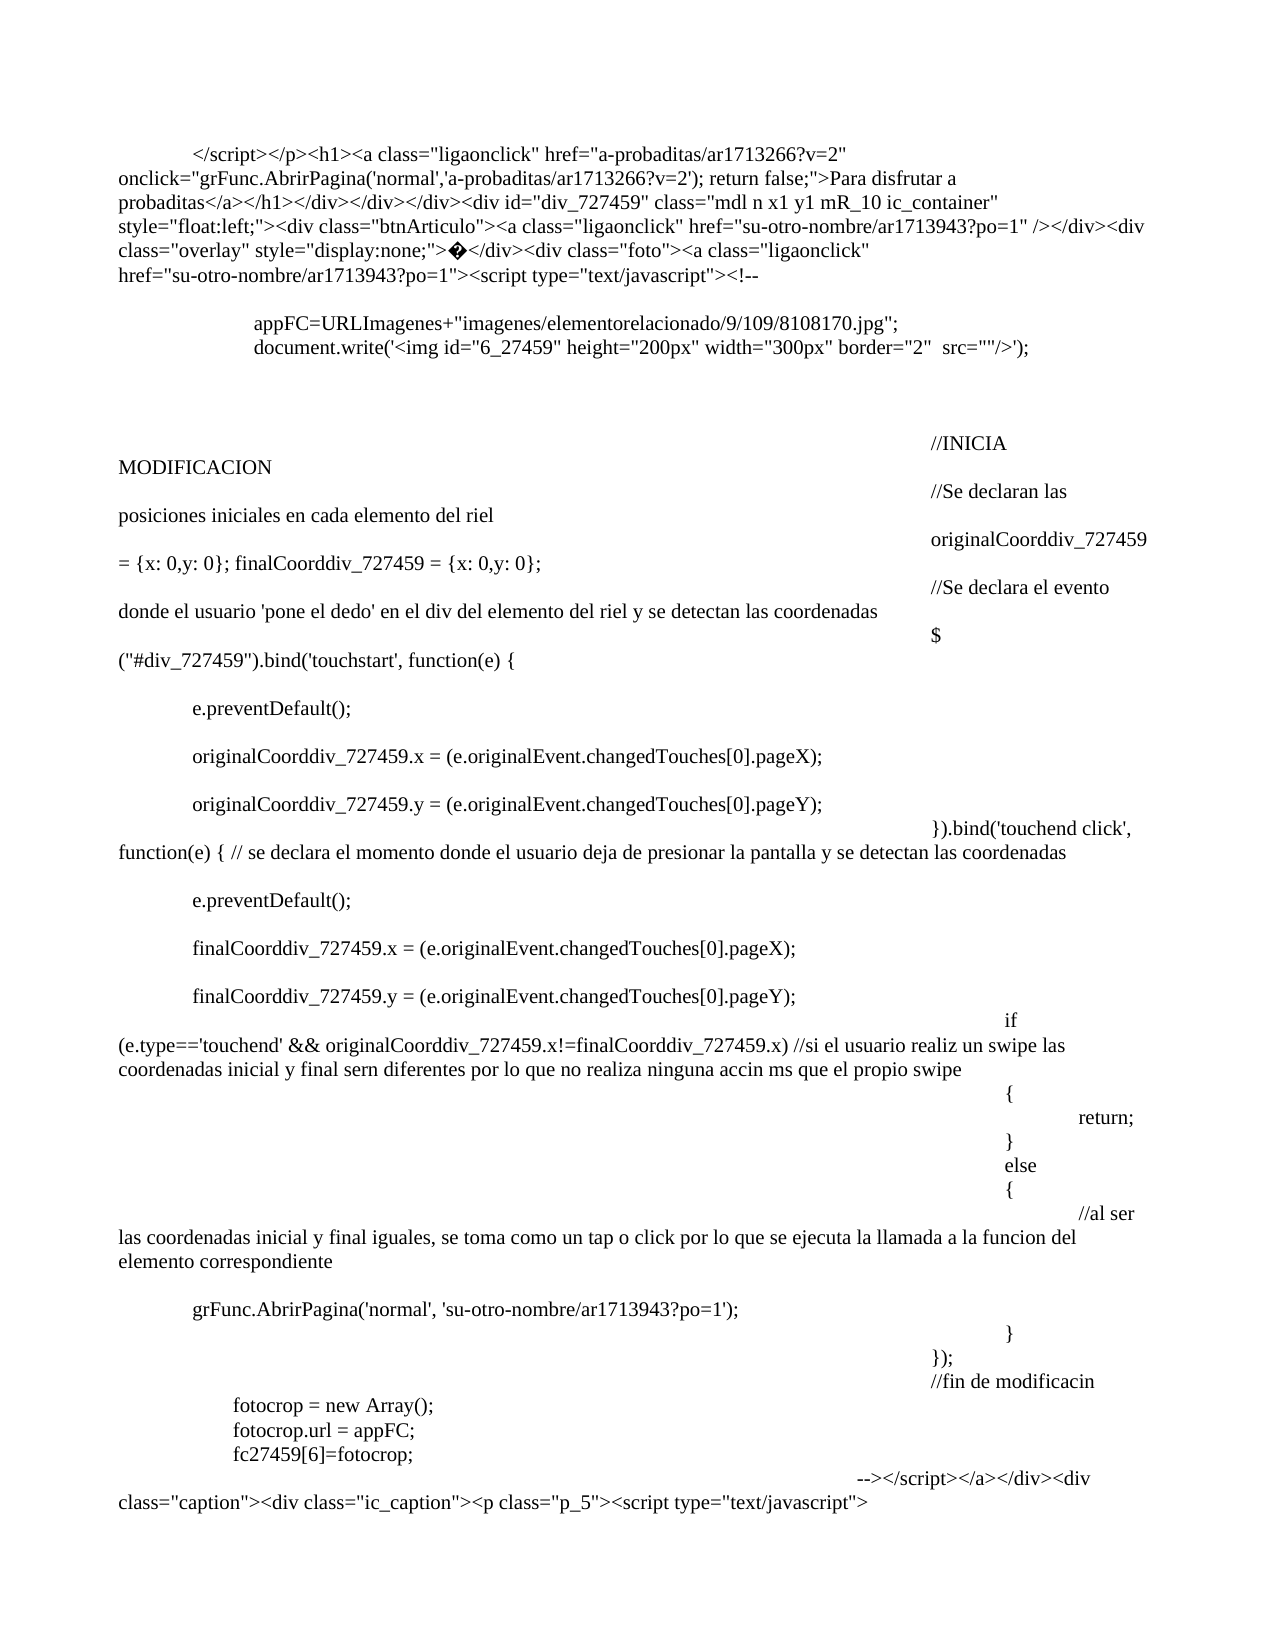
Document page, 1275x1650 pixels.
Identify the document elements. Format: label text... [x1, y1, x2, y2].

text //al ser las coordenadas inicial y final iguales, se toma como un tap o click por lo que se ejecuta la llamada a la funcion del elemento correspondiente [118, 1201, 1157, 1273]
text $("#div_727459").bind('touchstart', function(e) { [118, 623, 1157, 672]
text finalCoorddiv_727459.y = (e.originalEvent.changedTouches[0].pageY); [118, 960, 1157, 1008]
text //INICIA MODIFICACION [118, 431, 1157, 479]
text e.preventDefault(); [118, 672, 1157, 720]
text fotocrop.url = appFC; [118, 1417, 1157, 1442]
text originalCoorddiv_727459 = {x: 0,y: 0}; finalCoorddiv_727459 = {x: 0,y: 0}; [118, 527, 1157, 575]
text finalCoorddiv_727459.x = (e.originalEvent.changedTouches[0].pageX); [118, 912, 1157, 960]
text fotocrop = new Array(); [118, 1393, 1157, 1417]
text //Se declara el evento donde el usuario 'pone el dedo' en el div del elemento del riel y se detectan las coordenadas [118, 575, 1157, 623]
text } [118, 1321, 1157, 1345]
text e.preventDefault(); [118, 864, 1157, 912]
text --></script></a></div><div class="caption"><div class="ic_caption"><p class="p_5"><script type="text/javascript"> [118, 1466, 1157, 1514]
text originalCoorddiv_727459.y = (e.originalEvent.changedTouches[0].pageY); [118, 768, 1157, 816]
text }); [118, 1345, 1157, 1369]
text } [118, 1129, 1157, 1153]
text }).bind('touchend click', function(e) { // se declara el momento donde el usuario deja de presionar la pantalla y se detectan las coordenadas [118, 816, 1157, 864]
text if (e.type=='touchend' && originalCoorddiv_727459.x!=finalCoorddiv_727459.x) //si el usuario realiz un swipe las coordenadas inicial y final sern diferentes por lo que no realiza ninguna accin ms que el propio swipe [118, 1008, 1157, 1081]
text </script></p><h1><a class="ligaonclick" href="a-probaditas/ar1713266?v=2" onclick="grFunc.AbrirPagina('normal','a-probaditas/ar1713266?v=2'); return false;">Para disfrutar a probaditas</a></h1></div></div></div><div id="div_727459" class="mdl n x1 y1 mR_10 ic_container" style="float:left;"><div class="btnArticulo"><a class="ligaonclick" href="su-otro-nombre/ar1713943?po=1" /></div><div class="overlay" style="display:none;">�</div><div class="foto"><a class="ligaonclick" href="su-otro-nombre/ar1713943?po=1"><script type="text/javascript"><!-- [118, 118, 1157, 287]
text else [118, 1153, 1157, 1177]
text { [118, 1081, 1157, 1105]
text document.write('<img id="6_27459" height="200px" width="300px" border="2" src=""/>'); [118, 335, 1157, 359]
text fc27459[6]=fotocrop; [118, 1442, 1157, 1466]
text grFunc.AbrirPagina('normal', 'su-otro-nombre/ar1713943?po=1'); [118, 1273, 1157, 1321]
text //fin de modificacin [118, 1369, 1157, 1393]
text originalCoorddiv_727459.x = (e.originalEvent.changedTouches[0].pageX); [118, 720, 1157, 768]
text return; [118, 1105, 1157, 1129]
text appFC=URLImagenes+"imagenes/elementorelacionado/9/109/8108170.jpg"; [118, 311, 1157, 335]
text { [118, 1177, 1157, 1201]
text //Se declaran las posiciones iniciales en cada elemento del riel [118, 479, 1157, 527]
